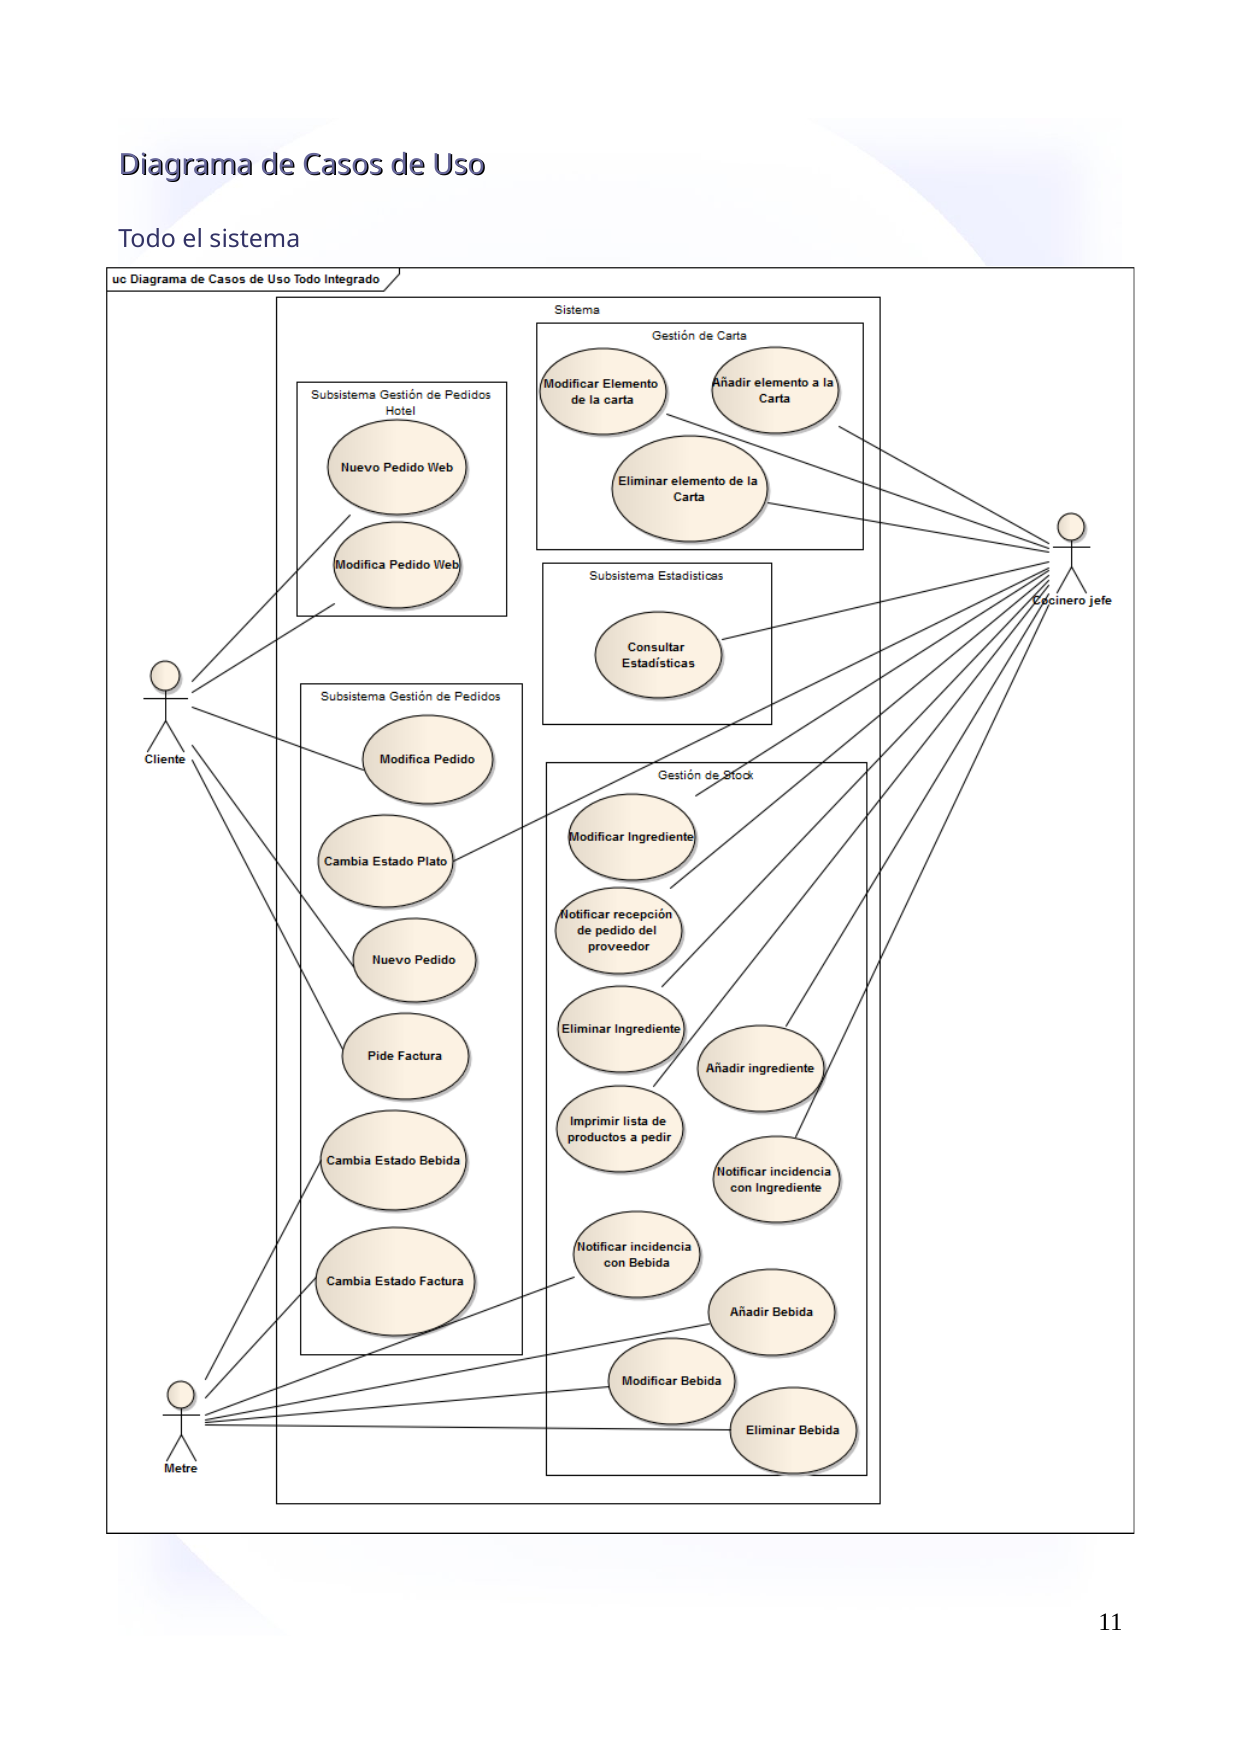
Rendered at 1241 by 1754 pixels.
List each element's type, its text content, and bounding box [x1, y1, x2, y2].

picture [118, 118, 1122, 143]
picture [105, 254, 1135, 1636]
subtitle Diagrama de Casos de Uso [118, 143, 1122, 183]
picture [118, 183, 1122, 220]
subtitle Todo el sistema [118, 220, 1122, 254]
